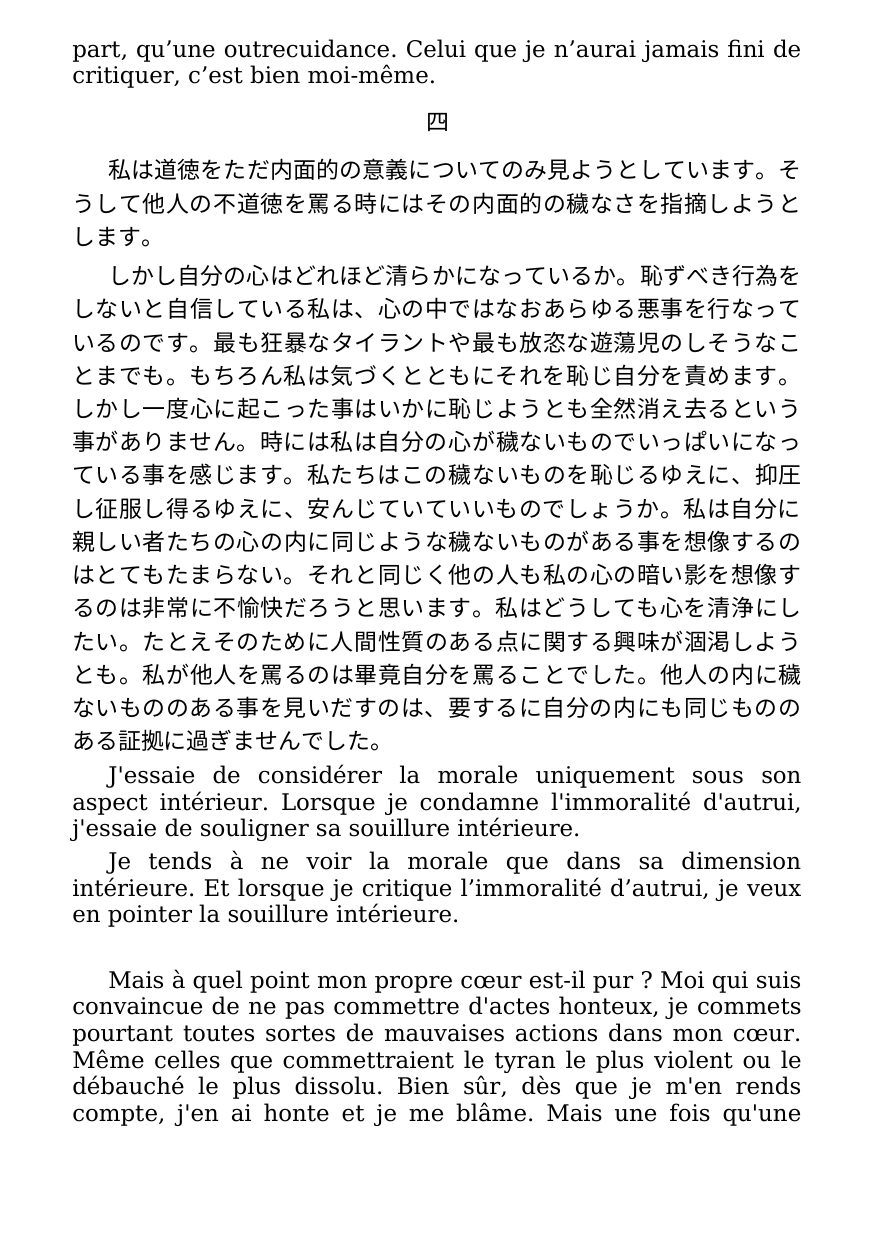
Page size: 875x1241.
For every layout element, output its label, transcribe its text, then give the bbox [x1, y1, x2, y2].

text Mais à quel point mon propre cœur est-il pur ? Moi qui suis convaincue de ne pas commettre d'actes honteux, je commets pourtant toutes sortes de mauvaises actions dans mon cœur. Même celles que commettraient le tyran le plus violent ou le débauché le plus dissolu. Bien sûr, dès que je m'en rends compte, j'en ai honte et je me blâme. Mais une fois qu'une [72, 967, 802, 1127]
text J'essaie de considérer la morale uniquement sous son aspect intérieur. Lorsque je condamne l'immoralité d'autrui, j'essaie de souligner sa souillure intérieure. [72, 762, 802, 842]
text part, qu’une outrecuidance. Celui que je n’aurai jamais fini de critiquer, c’est bien moi-même. [72, 36, 802, 89]
text 私は道徳をただ内面的の意義についてのみ見ようとしています。そうして他人の不道徳を罵る時にはその内面的の穢なさを指摘しようとします。 [72, 152, 802, 252]
text Je tends à ne voir la morale que dans sa dimension intérieure. Et lorsque je critique l’immoralité d’autrui, je veux en pointer la souillure intérieure. [72, 848, 802, 928]
subtitle 四 [36, 101, 838, 140]
text しかし自分の心はどれほど清らかになっているか。恥ずべき行為をしないと自信している私は、心の中ではなおあらゆる悪事を行なっているのです。最も狂暴なタイラントや最も放恣な遊蕩児のしそうなことまでも。もちろん私は気づくとともにそれを恥じ自分を責めます。しかし一度心に起こった事はいかに恥じようとも全然消え去るという事がありません。時には私は自分の心が穢ないものでいっぱいになっている事を感じます。私たちはこの穢ないものを恥じるゆえに、抑圧し征服し得るゆえに、安んじていていいものでしょうか。私は自分に親しい者たちの心の内に同じような穢ないものがある事を想像するのはとてもたまらない。それと同じく他の人も私の心の暗い影を想像するのは非常に不愉快だろうと思います。私はどうしても心を清浄にしたい。たとえそのために人間性質のある点に関する興味が涸渇しようとも。私が他人を罵るのは畢竟自分を罵ることでした。他人の内に穢ないもののある事を見いだすのは、要するに自分の内にも同じもののある証拠に過ぎませんでした。 [72, 258, 802, 756]
